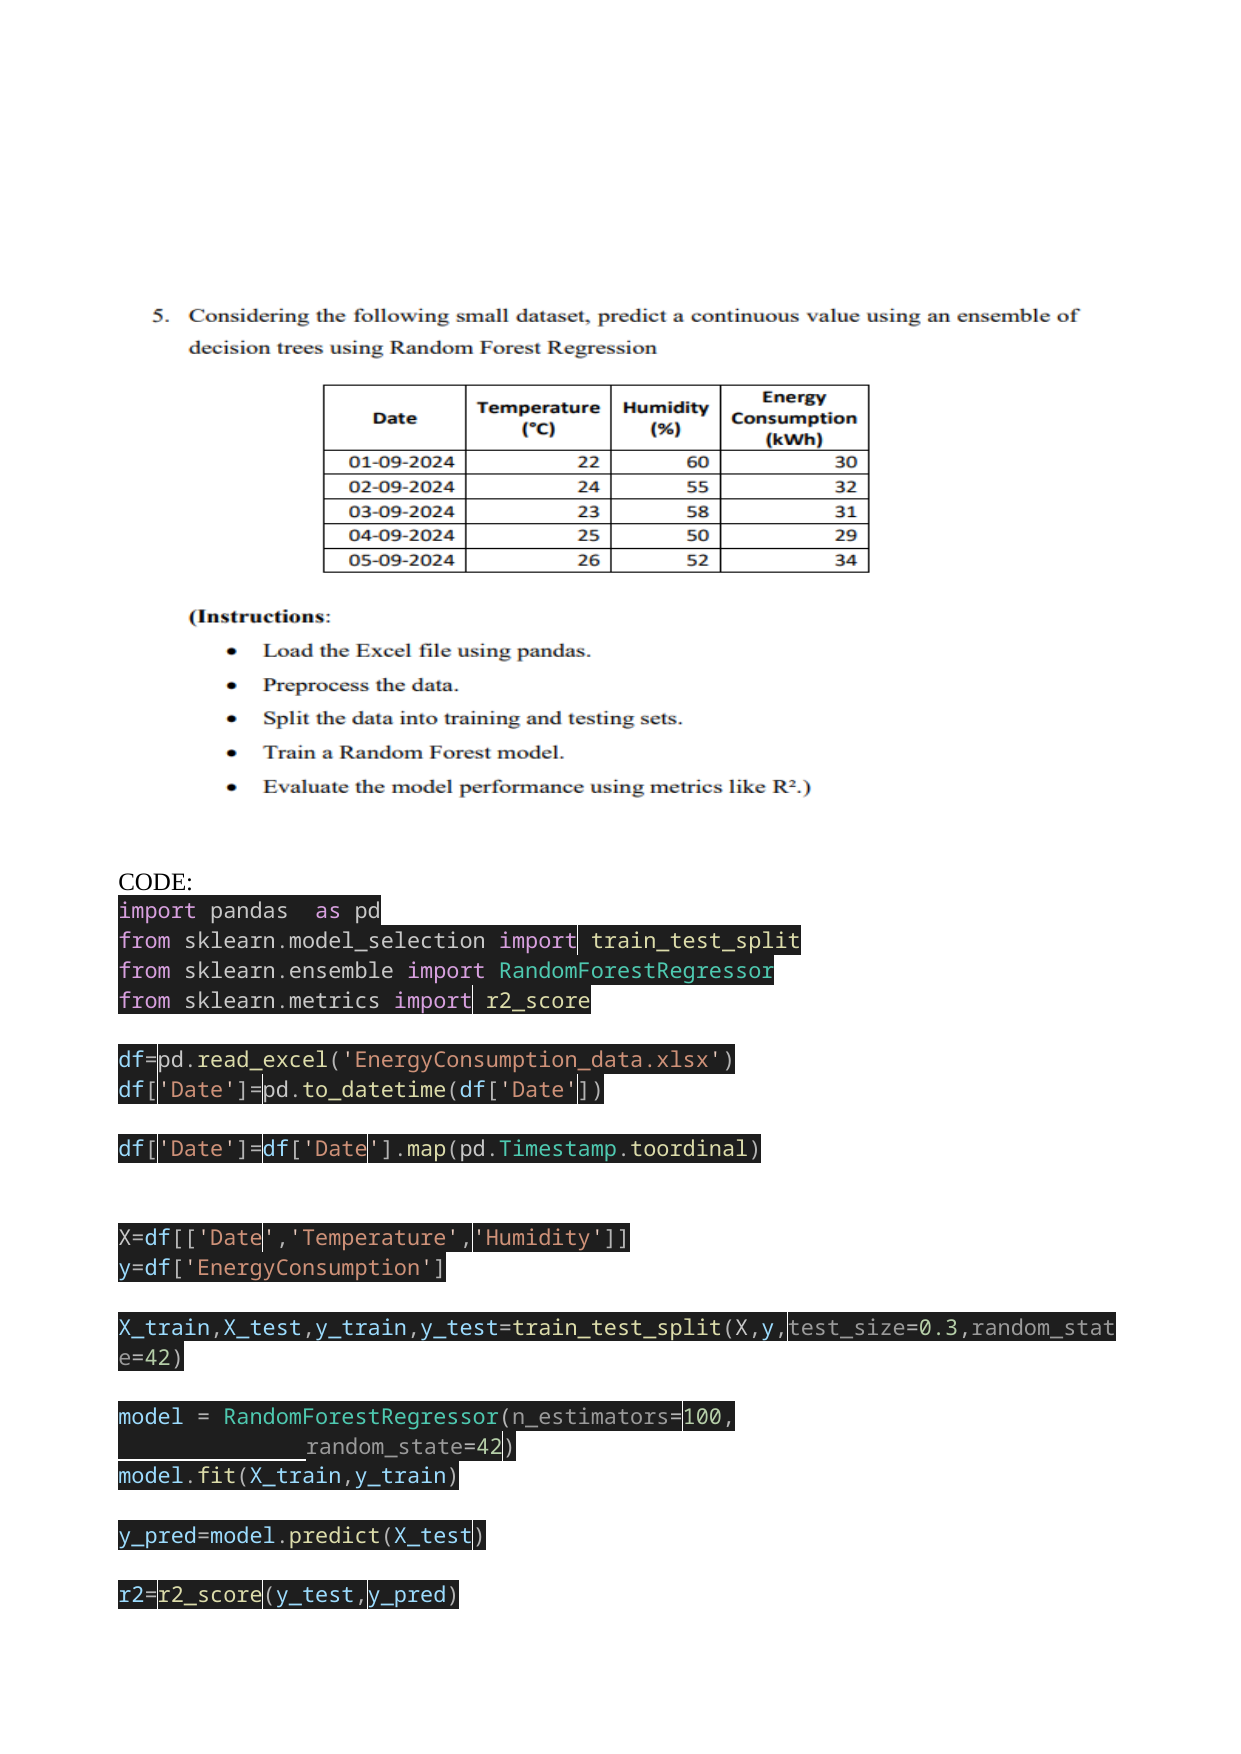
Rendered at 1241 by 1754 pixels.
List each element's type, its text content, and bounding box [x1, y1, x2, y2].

text model.fit(X_train,y_train) [118, 1461, 1122, 1490]
text X_train,X_test,y_train,y_test=train_test_split(X,y,test_size=0.3,random_state=42) [118, 1312, 1122, 1371]
text model = RandomForestRegressor(n_estimators=100, [118, 1401, 1122, 1431]
text df=pd.read_excel('EnergyConsumption_data.xlsx') [118, 1044, 1122, 1074]
picture [118, 290, 1123, 838]
text df['Date']=df['Date'].map(pd.Timestamp.toordinal) [118, 1133, 1122, 1163]
text random_state=42) [118, 1431, 1122, 1461]
text r2=r2_score(y_test,y_pred) [118, 1579, 1122, 1609]
text y=df['EnergyConsumption'] [118, 1252, 1122, 1282]
text CODE: [118, 867, 1122, 895]
text from sklearn.model_selection import train_test_split [118, 925, 1122, 955]
text X=df[['Date','Temperature','Humidity']] [118, 1222, 1122, 1252]
text import pandas as pd [118, 895, 1122, 925]
text df['Date']=pd.to_datetime(df['Date']) [118, 1074, 1122, 1104]
text from sklearn.ensemble import RandomForestRegressor [118, 955, 1122, 985]
text from sklearn.metrics import r2_score [118, 985, 1122, 1014]
text y_pred=model.predict(X_test) [118, 1520, 1122, 1550]
